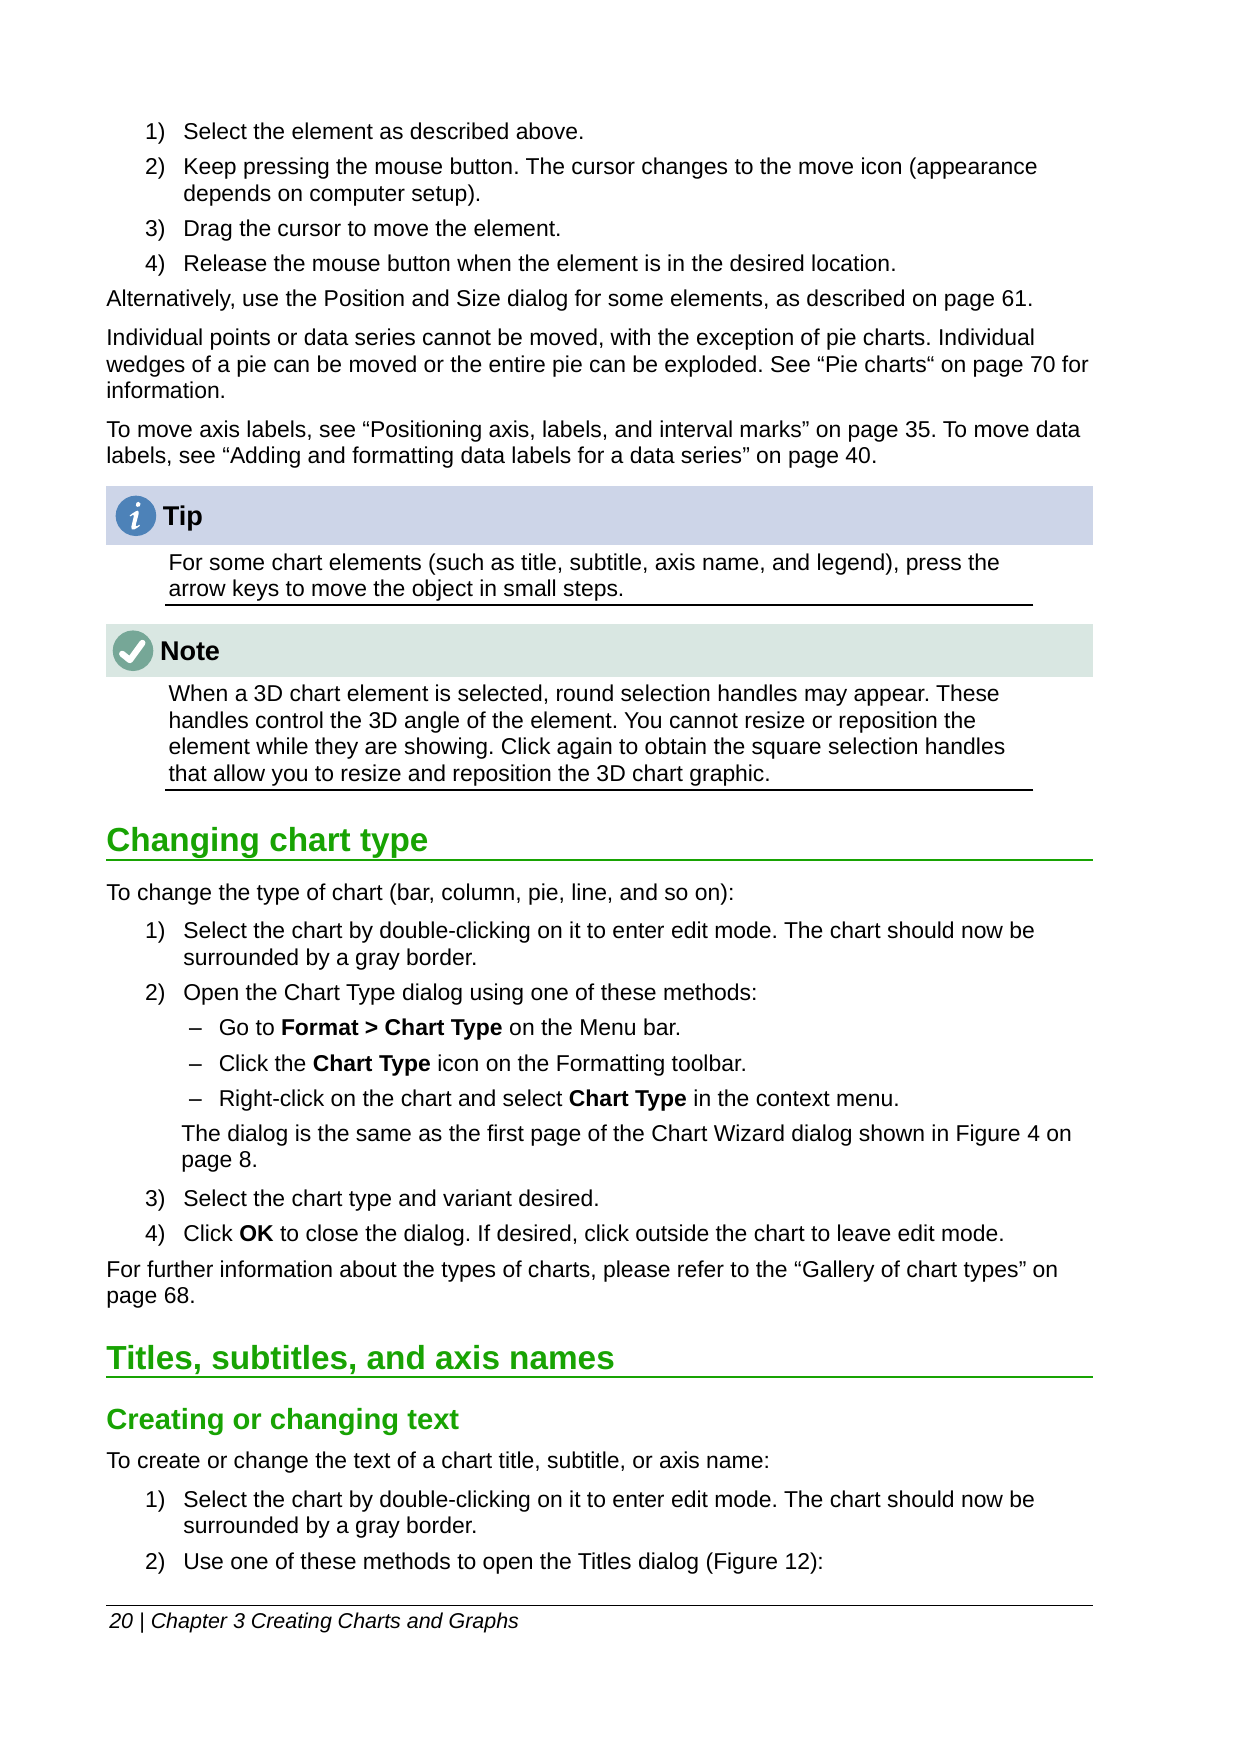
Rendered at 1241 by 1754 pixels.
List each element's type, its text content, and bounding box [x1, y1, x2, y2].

text For some chart elements (such as title, subtitle, axis name, and legend), press the arrow keys to move the object in small steps. [165, 545, 1033, 604]
list Click OK to close the dialog. If desired, click outside the chart to leave edit mode. [165, 1220, 1093, 1247]
text To change the type of chart (bar, column, pie, line, and so on): [106, 879, 1093, 905]
list Click the Chart Type icon on the Formatting toolbar. [189, 1049, 1093, 1076]
subtitle Titles, subtitles, and axis names [106, 1338, 1093, 1376]
text To move axis labels, see “Positioning axis, labels, and interval marks” on page 35. To move data labels, see “Adding and formatting data labels for a data series” on page 40. [106, 416, 1093, 468]
text To create or change the text of a chart title, subtitle, or axis name: [106, 1447, 1093, 1473]
list Keep pressing the mouse button. The cursor changes to the move icon (appearance depends on computer setup). [165, 153, 1093, 206]
list Select the chart type and variant desired. [165, 1185, 1093, 1211]
list Drag the cursor to move the element. [165, 215, 1093, 241]
text Alternatively, use the Position and Size dialog for some elements, as described on page 61. [106, 285, 1093, 312]
text The dialog is the same as the first page of the Chart Wizard dialog shown in Figure 4 on page 8. [181, 1120, 1093, 1173]
list Select the element as described above. [165, 118, 1093, 144]
list Release the mouse button when the element is in the desired location. [165, 250, 1093, 276]
list Use one of these methods to open the Titles dialog (Figure 12): [165, 1548, 1093, 1574]
text Individual points or data series cannot be moved, with the exception of pie charts. Individual wedges of a pie can be moved or the entire pie can be exploded. See “Pie charts“ on page 70 for information. [106, 324, 1093, 403]
list Right-click on the chart and select Chart Type in the context menu. [189, 1085, 1093, 1111]
text For further information about the types of charts, please refer to the “Gallery of chart types” on page 68. [106, 1256, 1093, 1308]
subtitle Tip [106, 486, 1093, 545]
subtitle Changing chart type [106, 820, 1093, 859]
list Select the chart by double-clicking on it to enter edit mode. The chart should now be surrounded by a gray border. [165, 1486, 1093, 1539]
list Select the chart by double-clicking on it to enter edit mode. The chart should now be surrounded by a gray border. [165, 917, 1093, 970]
list Open the Chart Type dialog using one of these methods: [165, 979, 1093, 1005]
subtitle Creating or changing text [106, 1402, 1093, 1435]
list Go to Format > Chart Type on the Menu bar. [189, 1014, 1093, 1041]
subtitle Note [106, 624, 1093, 677]
text When a 3D chart element is selected, round selection handles may appear. These handles control the 3D angle of the element. You cannot resize or reposition the element while they are showing. Click again to obtain the square selection handles that allow you to resize and reposition the 3D chart graphic. [165, 677, 1033, 789]
